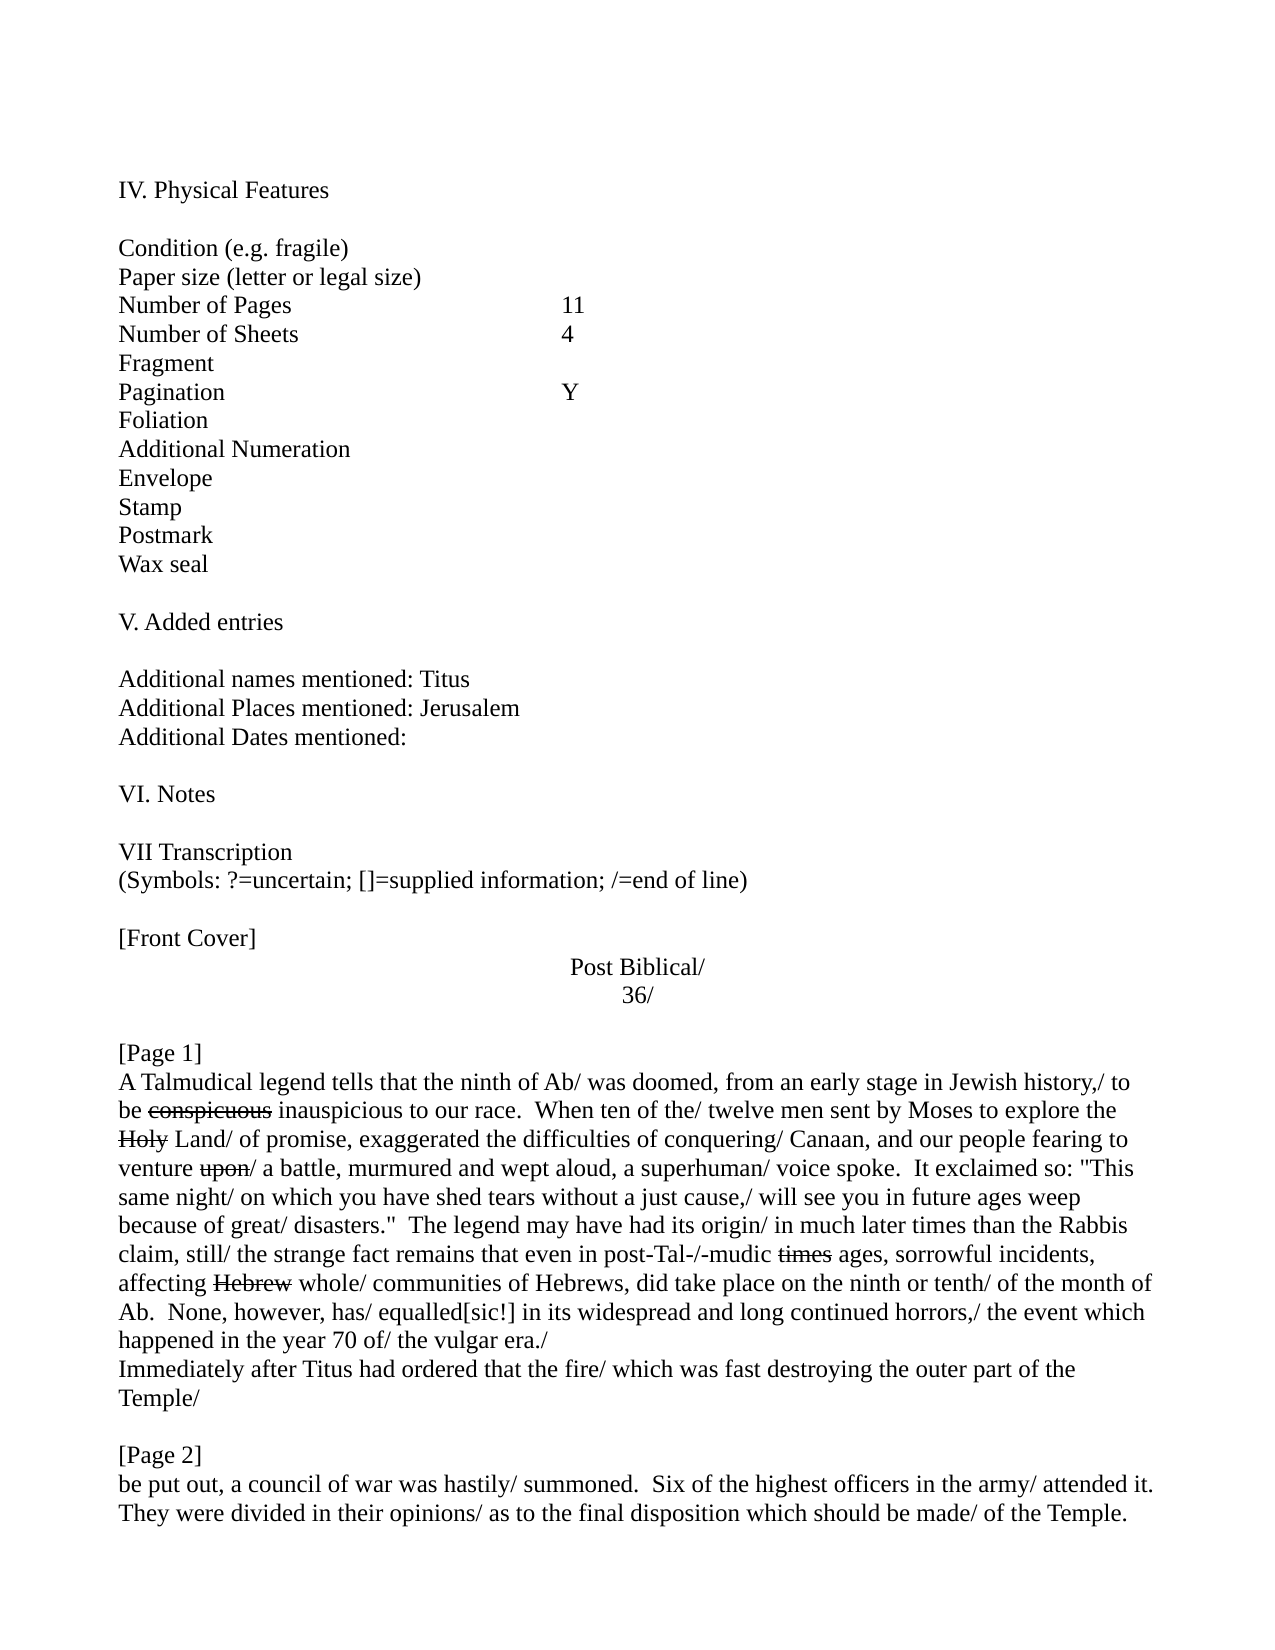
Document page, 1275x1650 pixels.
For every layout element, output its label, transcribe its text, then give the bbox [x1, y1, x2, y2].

text IV. Physical Features [118, 176, 1157, 204]
text Paper size (letter or legal size) [118, 262, 1157, 291]
text Additional Numeration [118, 434, 1157, 463]
text [Front Cover] [118, 923, 1157, 952]
text Fragment [118, 348, 1157, 377]
text Pagination Y [118, 377, 1157, 406]
text VII Transcription [118, 837, 1157, 866]
text Foliation [118, 406, 1157, 434]
text Additional Dates mentioned: [118, 722, 1157, 751]
text Postma rk [118, 521, 1157, 549]
text Post Biblical/ [118, 952, 1157, 981]
text [Page 1] [118, 1038, 1157, 1067]
text Envelope [118, 463, 1157, 492]
text V. Added entries [118, 607, 1157, 636]
text [Page 2] [118, 1441, 1157, 1469]
text 36/ [118, 981, 1157, 1009]
text VI. Notes [118, 779, 1157, 808]
text be put out, a council of war was hastily/ summoned. Six of the highest officers in the army/ attended it. They were divided in their opinions/ as to the final disposition which should be made/ of the Temple. [118, 1469, 1157, 1527]
text A Talmudical legend tells that the ninth of Ab/ was doomed, from an early stage in Jewish history,/ to be conspicuous inauspicious to our race. When ten of the/ twelve men sent by Moses to explore the Holy Land/ of promise, exaggerated the difficulties of conquering/ Canaan, and our people fearing to venture upon/ a battle, murmured and wept aloud, a superhuman/ voice spoke. It exclaimed so: "This same night/ on which you have shed tears without a just cause,/ will see you in future ages weep because of great/ disasters." The legend may have had its origin/ in much later times than the Rabbis claim, still/ the strange fact remains that even in post-Tal-/-mudic times ages, sorrowful incidents, affecting Hebrew whole/ communities of Hebrews, did take place on the ninth or tenth/ of the month of Ab. None, however, has/ equalled[sic!] in its widespread and long continued horrors,/ the event which happened in the year 70 of/ the vulgar era./ [118, 1067, 1157, 1354]
text Immediately after Titus had ordered that the fire/ which was fast destroying the outer part of the Temple/ [118, 1354, 1157, 1412]
text Wax seal [118, 549, 1157, 578]
text Number of Pages 11 [118, 291, 1157, 319]
text (Symbols: ?=uncertain; []=supplied information; /=end of line) [118, 866, 1157, 894]
text Additional names mentioned: Titus [118, 664, 1157, 693]
text Additional Places mentioned: Jerusalem [118, 693, 1157, 722]
text Number of Sheets 4 [118, 319, 1157, 348]
text Stamp [118, 492, 1157, 521]
text Condition (e.g. fragile) [118, 233, 1157, 262]
